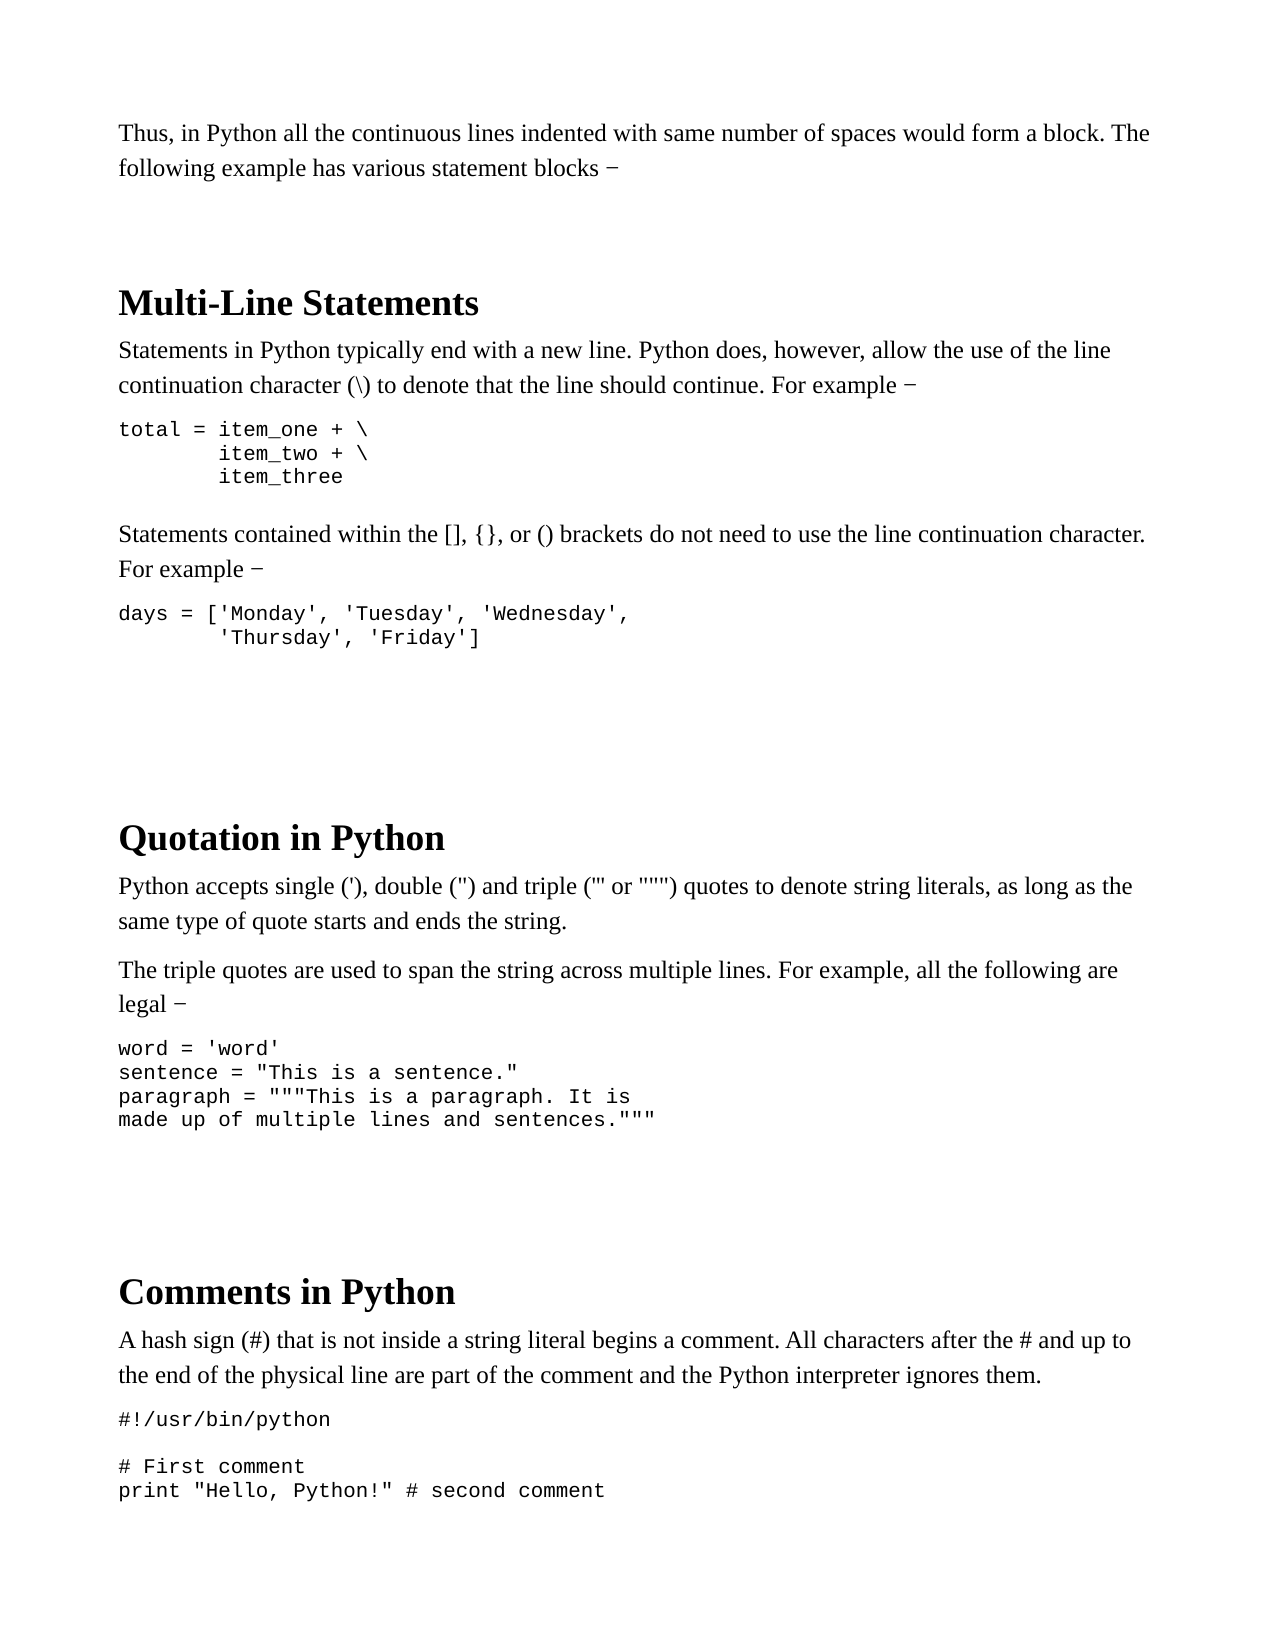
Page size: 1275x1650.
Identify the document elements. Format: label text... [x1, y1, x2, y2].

text item_two + \ [118, 443, 1157, 466]
text sentence = "This is a sentence." [118, 1062, 1157, 1086]
text Statements in Python typically end with a new line. Python does, however, allow the use of the line continuation character (\) to denote that the line should continue. For example − [118, 336, 1157, 399]
text Statements contained within the [], {}, or () brackets do not need to use the line continuation character. For example − [118, 519, 1157, 583]
subtitle Multi-Line Statements [118, 280, 1157, 323]
subtitle Quotation in Python [118, 816, 1157, 859]
text paragraph = """This is a paragraph. It is [118, 1086, 1157, 1109]
text # First comment [118, 1456, 1157, 1480]
text The triple quotes are used to span the string across multiple lines. For example, all the following are legal − [118, 955, 1157, 1018]
text days = ['Monday', 'Tuesday', 'Wednesday', [118, 603, 1157, 627]
text Thus, in Python all the continuous lines indented with same number of spaces would form a block. The following example has various statement blocks − [118, 118, 1157, 181]
subtitle Comments in Python [118, 1269, 1157, 1313]
text made up of multiple lines and sentences.""" [118, 1109, 1157, 1133]
text word = 'word' [118, 1038, 1157, 1062]
text total = item_one + \ [118, 419, 1157, 443]
text print "Hello, Python!" # second comment [118, 1480, 1157, 1503]
text A hash sign (#) that is not inside a string literal begins a comment. All characters after the # and up to the end of the physical line are part of the comment and the Python interpreter ignores them. [118, 1325, 1157, 1388]
text Python accepts single ('), double (") and triple (''' or """) quotes to denote string literals, as long as the same type of quote starts and ends the string. [118, 871, 1157, 934]
text item_three [118, 466, 1157, 490]
text 'Thursday', 'Friday'] [118, 627, 1157, 650]
text #!/usr/bin/python [118, 1409, 1157, 1432]
